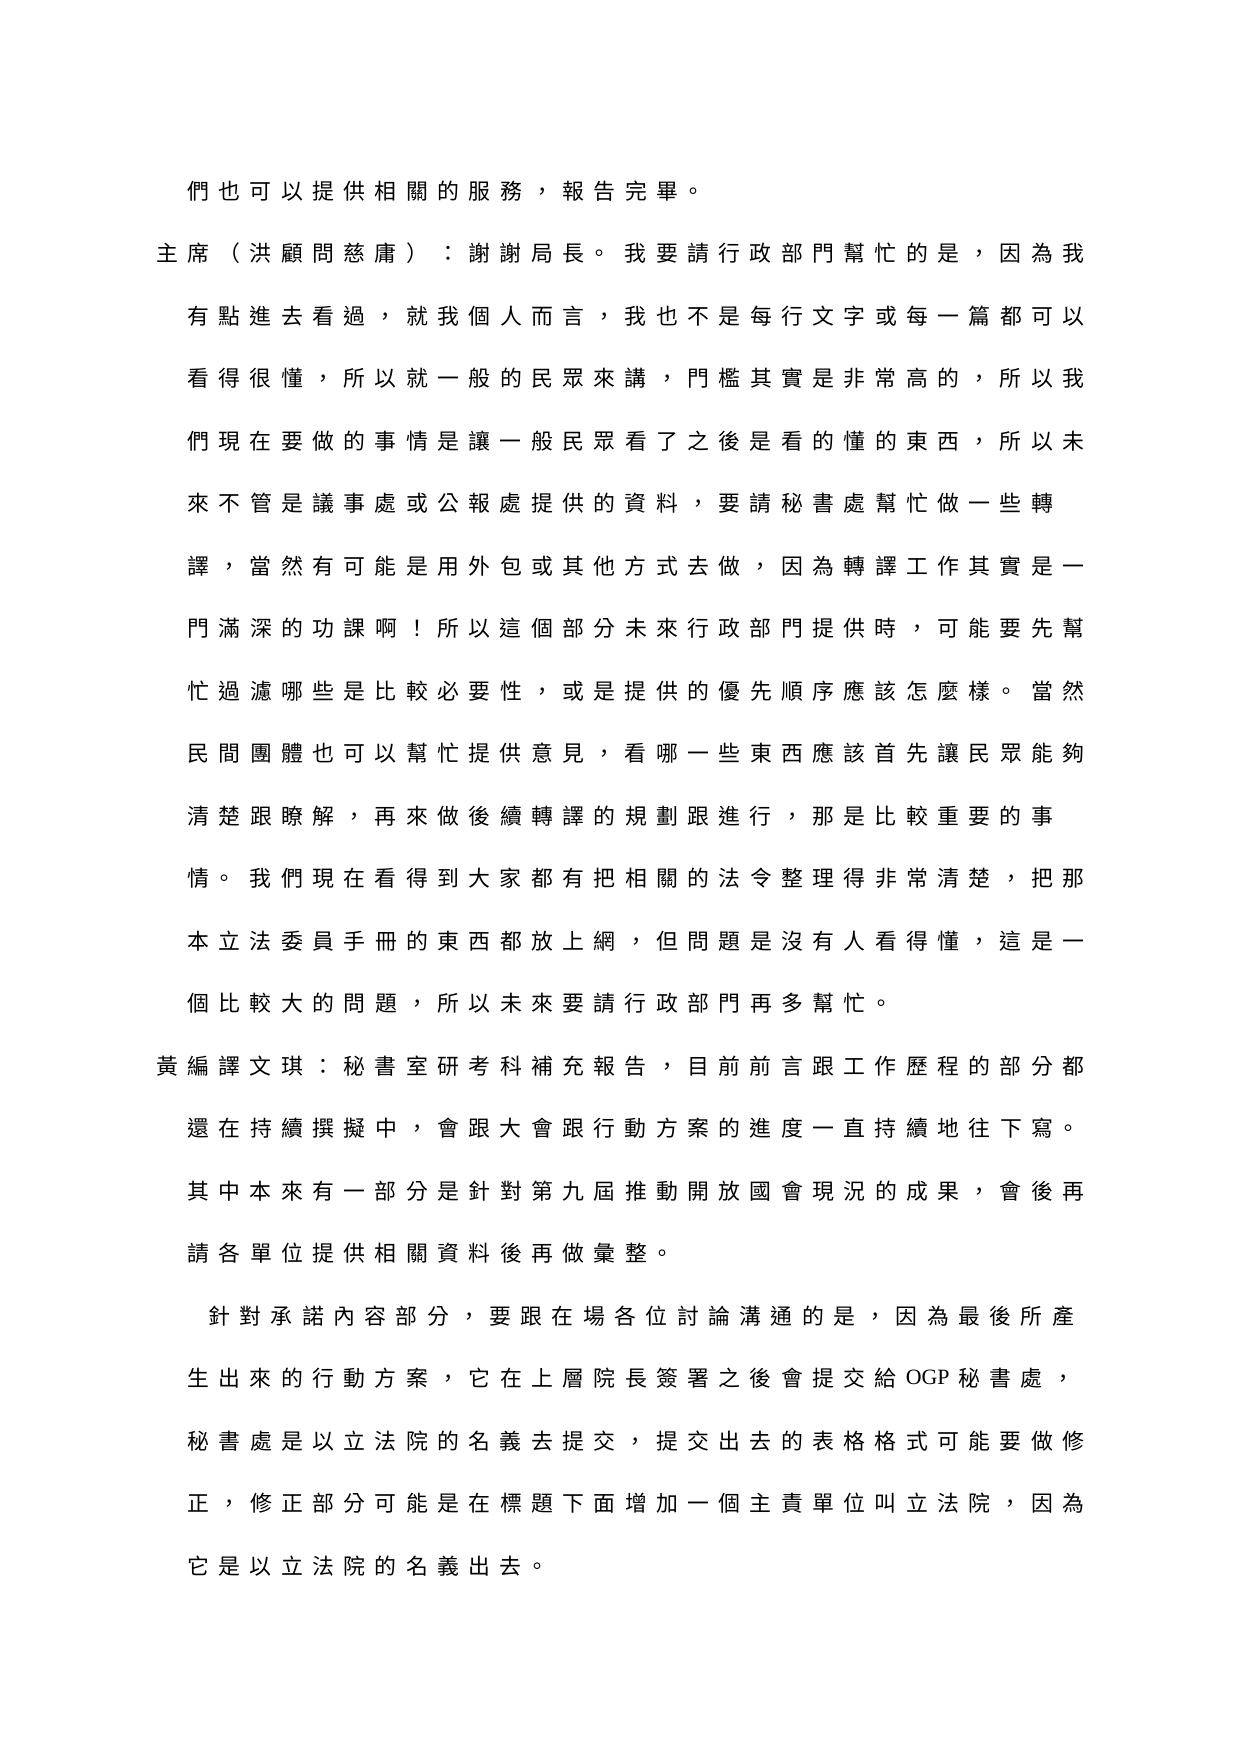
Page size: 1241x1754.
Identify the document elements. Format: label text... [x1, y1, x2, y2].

text 針對承諾內容部分，要跟在場各位討論溝通的是，因為最後所產生出來的行動方案，它在上層院長簽署之後會提交給OGP秘書處，秘書處是以立法院的名義去提交，提交出去的表格格式可能要做修正，修正部分可能是在標題下面增加一個主責單位叫立法院，因為它是以立法院的名義出去。 [173, 1283, 1089, 1596]
text 黃編譯文琪：秘書室研考科補充報告，目前前言跟工作歷程的部分都還在持續撰擬中，會跟大會跟行動方案的進度一直持續地往下寫。其中本來有一部分是針對第九屆推動開放國會現況的成果，會後再請各單位提供相關資料後再做彙整。 [151, 1033, 1089, 1283]
text 們也可以提供相關的服務，報告完畢。 [173, 158, 1089, 221]
text 主席（洪顧問慈庸）：謝謝局長。我要請行政部門幫忙的是，因為我有點進去看過，就我個人而言，我也不是每行文字或每一篇都可以看得很懂，所以就一般的民眾來講，門檻其實是非常高的，所以我們現在要做的事情是讓一般民眾看了之後是看的懂的東西，所以未來不管是議事處或公報處提供的資料，要請秘書處幫忙做一些轉譯，當然有可能是用外包或其他方式去做，因為轉譯工作其實是一門滿深的功課啊！所以這個部分未來行政部門提供時，可能要先幫忙過濾哪些是比較必要性，或是提供的優先順序應該怎麼樣。當然民間團體也可以幫忙提供意見，看哪一些東西應該首先讓民眾能夠清楚跟瞭解，再來做後續轉譯的規劃跟進行，那是比較重要的事情。我們現在看得到大家都有把相關的法令整理得非常清楚，把那本立法委員手冊的東西都放上網，但問題是沒有人看得懂，這是一個比較大的問題，所以未來要請行政部門再多幫忙。 [151, 221, 1089, 1033]
